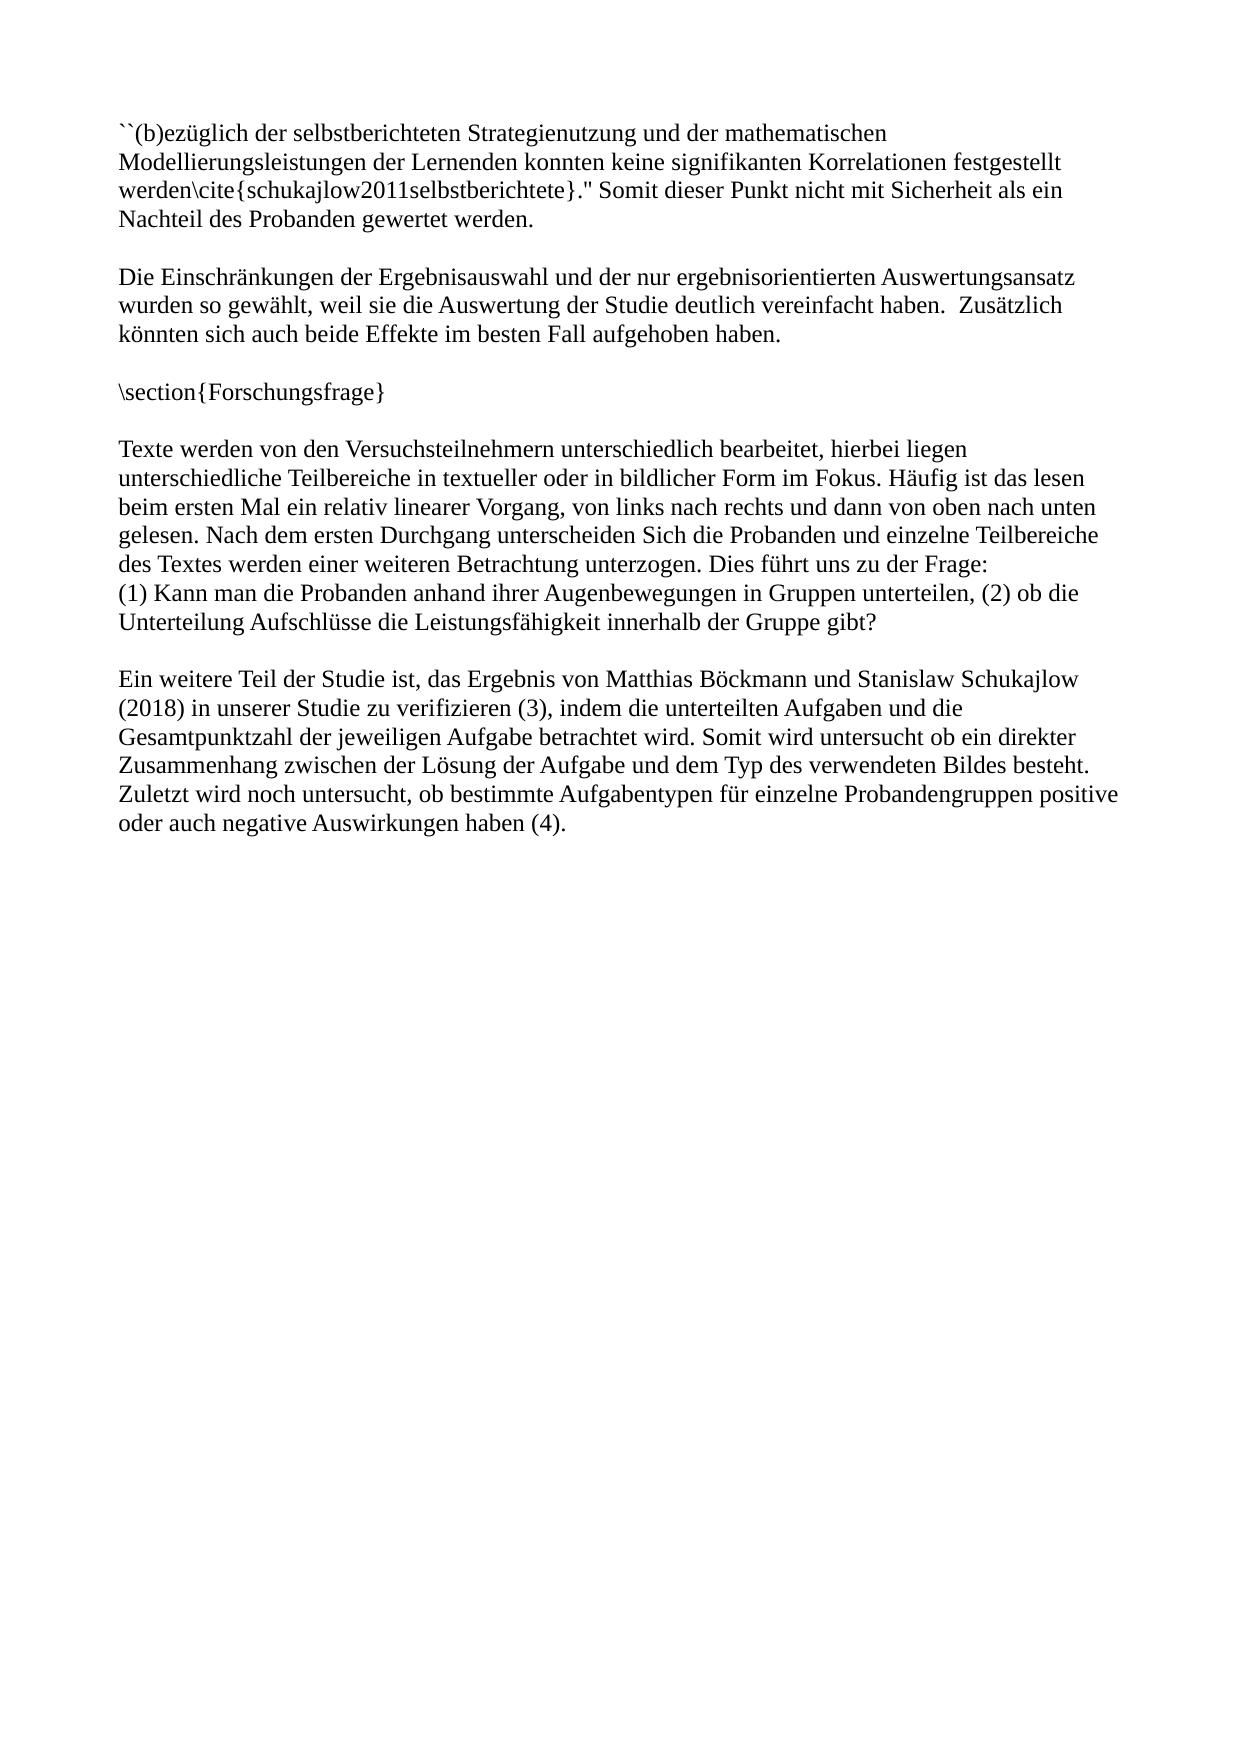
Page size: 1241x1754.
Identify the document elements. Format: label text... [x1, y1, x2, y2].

text \section{Forschungsfrage} [118, 377, 1122, 406]
text (1) Kann man die Probanden anhand ihrer Augenbewegungen in Gruppen unterteilen, (2) ob die Unterteilung Aufschlüsse die Leistungsfähigkeit innerhalb der Gruppe gibt? [118, 578, 1122, 636]
text Die Einschränkungen der Ergebnisauswahl und der nur ergebnisorientierten Auswertungsansatz wurden so gewählt, weil sie die Auswertung der Studie deutlich vereinfacht haben. Zusätzlich könnten sich auch beide Effekte im besten Fall aufgehoben haben. [118, 262, 1122, 348]
text Texte werden von den Versuchsteilnehmern unterschiedlich bearbeitet, hierbei liegen unterschiedliche Teilbereiche in textueller oder in bildlicher Form im Fokus. Häufig ist das lesen beim ersten Mal ein relativ linearer Vorgang, von links nach rechts und dann von oben nach unten gelesen. Nach dem ersten Durchgang unterscheiden Sich die Probanden und einzelne Teilbereiche des Textes werden einer weiteren Betrachtung unterzogen. Dies führt uns zu der Frage: [118, 434, 1122, 578]
text Ein weitere Teil der Studie ist, das Ergebnis von Matthias Böckmann und Stanislaw Schukajlow (2018) in unserer Studie zu verifizieren (3), indem die unterteilten Aufgaben und die Gesamtpunktzahl der jeweiligen Aufgabe betrachtet wird. Somit wird untersucht ob ein direkter Zusammenhang zwischen der Lösung der Aufgabe und dem Typ des verwendeten Bildes besteht. Zuletzt wird noch untersucht, ob bestimmte Aufgabentypen für einzelne Probandengruppen positive oder auch negative Auswirkungen haben (4). [118, 664, 1122, 837]
text ``(b)ezüglich der selbstberichteten Strategienutzung und der mathematischen Modellierungsleistungen der Lernenden konnten keine signifikanten Korrelationen festgestellt werden\cite{schukajlow2011selbstberichtete}.'' Somit dieser Punkt nicht mit Sicherheit als ein Nachteil des Probanden gewertet werden. [118, 118, 1122, 233]
